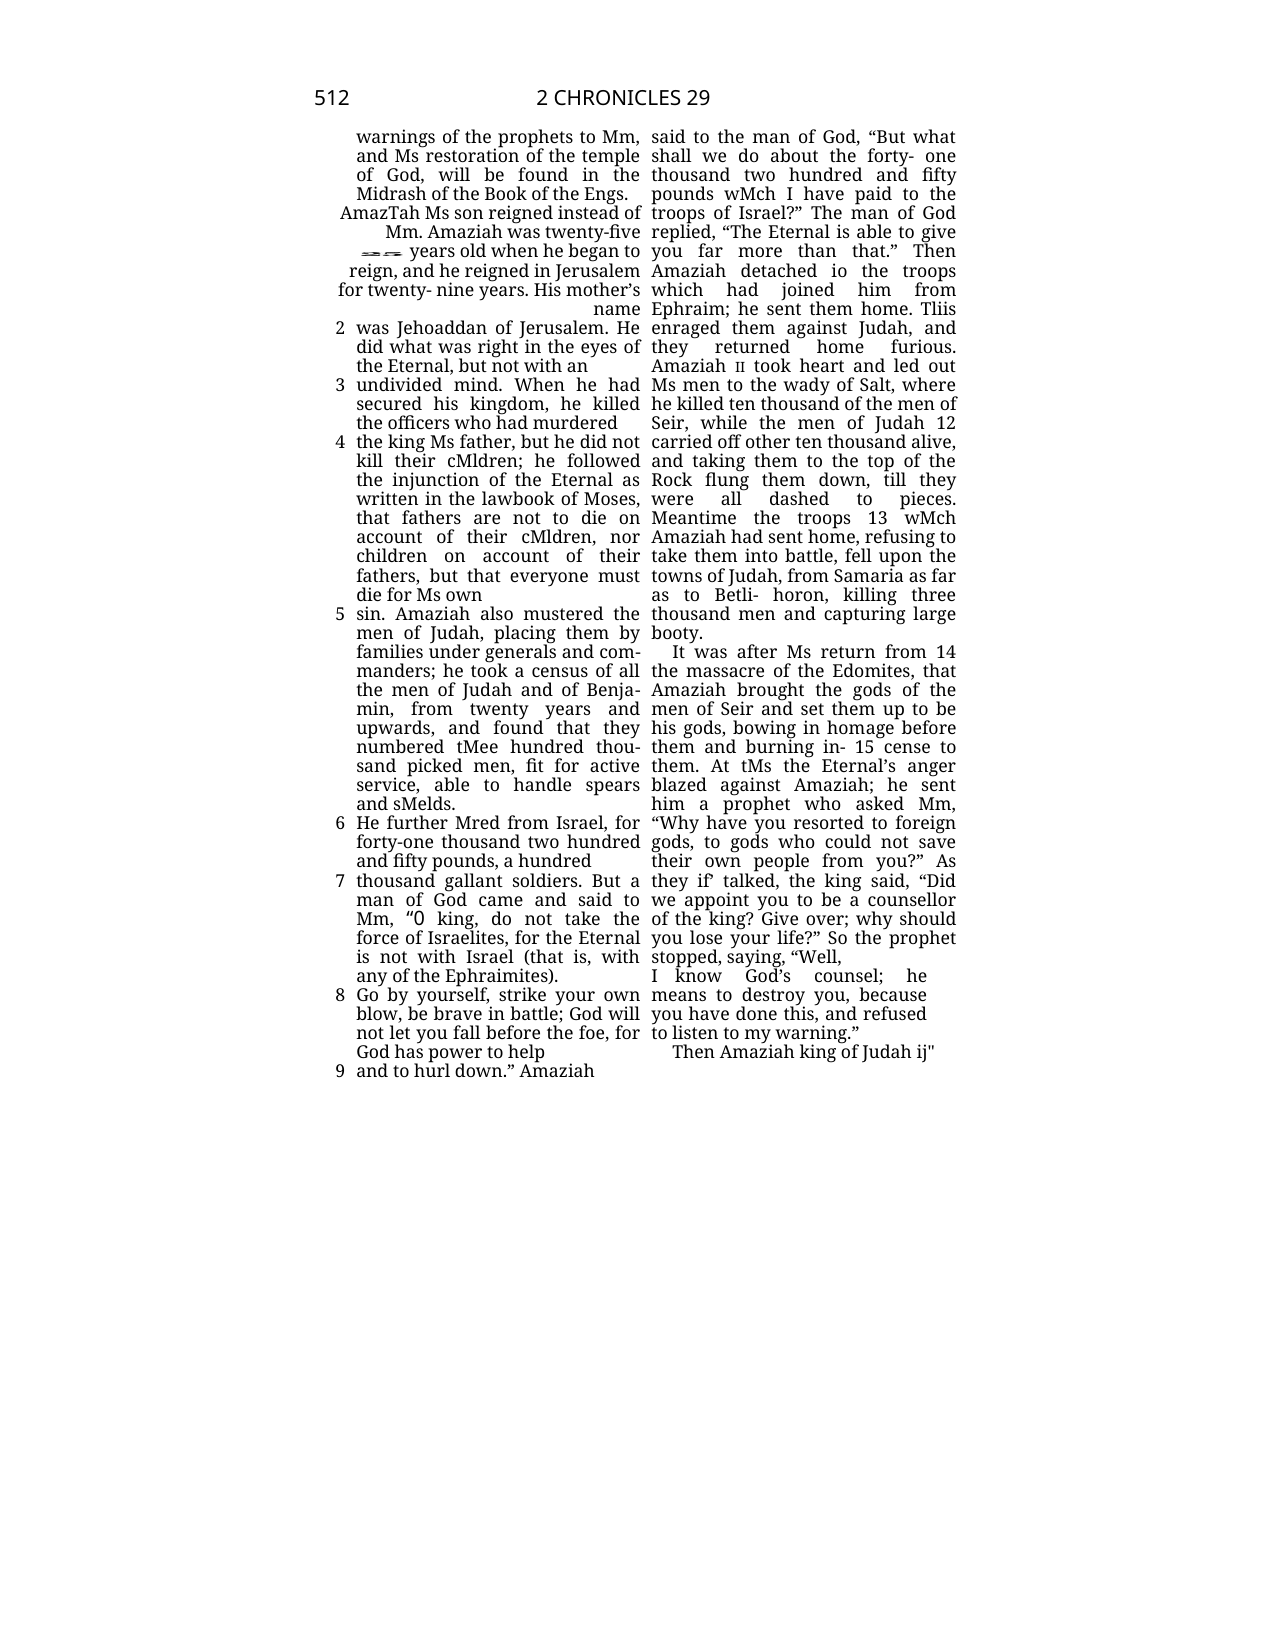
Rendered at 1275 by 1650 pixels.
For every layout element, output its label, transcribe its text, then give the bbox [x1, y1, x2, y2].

list was Jehoaddan of Jerusalem. He did what was right in the eyes of the Eternal, but not with an [335, 319, 641, 376]
list undivided mind. When he had secured his kingdom, he killed the officers who had murdered [335, 376, 641, 433]
list know God’s counsel; he means to destroy you, because you have done this, and refused to listen to my warning.” [651, 967, 927, 1043]
text It was after Ms return from 14 the massacre of the Edomites, that Amaziah brought the gods of the men of Seir and set them up to be his gods, bowing in hom­age before them and burning in- 15 cense to them. At tMs the Eternal’s anger blazed against Amaziah; he sent him a prophet who asked Mm, “Why have you resorted to foreign gods, to gods who could not save their own people from you?” As they if’ talked, the king said, “Did we appoint you to be a counsellor of the king? Give over; why should you lose your life?” So the prophet stopped, saying, “Well, [651, 643, 956, 967]
list He further Mred from Israel, for forty-one thousand two hun­dred and fifty pounds, a hundred [335, 814, 641, 872]
picture [361, 252, 403, 256]
list Go by yourself, strike your own blow, be brave in battle; God will not let you fall before the foe, for God has power to help [335, 986, 641, 1062]
text Then Amaziah king of Judah ij" [672, 1043, 956, 1062]
text warnings of the prophets to Mm, and Ms restoration of the temple of God, will be found in the Midrash of the Book of the Engs. [356, 128, 641, 204]
list thousand gallant soldiers. But a man of God came and said to Mm, “0 king, do not take the force of Israelites, for the Eter­nal is not with Israel (that is, with any of the Ephraimites). [335, 872, 641, 986]
list sin. Amaziah also mustered the men of Judah, placing them by families under generals and com­manders; he took a census of all the men of Judah and of Benja­min, from twenty years and upwards, and found that they numbered tMee hundred thou­sand picked men, fit for active service, able to handle spears and sMelds. [335, 605, 641, 814]
list and to hurl down.” Amaziah [335, 1062, 641, 1081]
list the king Ms father, but he did not kill their cMldren; he fol­lowed the injunction of the Eternal as written in the law­book of Moses, that fathers are not to die on account of their cMldren, nor children on ac­count of their fathers, but that everyone must die for Ms own [335, 433, 641, 605]
text AmazTah Ms son reigned in­stead of Mm. Amaziah was twenty-five years old when he began to reign, and he reigned in Jerusalem for twenty- nine years. His mother’s name [335, 204, 641, 319]
text said to the man of God, “But what shall we do about the forty- one thousand two hundred and fifty pounds wMch I have paid to the troops of Israel?” The man of God replied, “The Eternal is able to give you far more than that.” Then Amaziah detached io the troops which had joined him from Ephraim; he sent them home. Tliis enraged them against Judah, and they re­turned home furious. Amaziah ii took heart and led out Ms men to the wady of Salt, where he killed ten thousand of the men of Seir, while the men of Judah 12 carried off other ten thousand alive, and taking them to the top of the Rock flung them down, till they were all dashed to pieces. Meantime the troops 13 wMch Amaziah had sent home, refusing to take them into bat­tle, fell upon the towns of Judah, from Samaria as far as to Betli- horon, killing three thousand men and capturing large booty. [651, 128, 956, 643]
